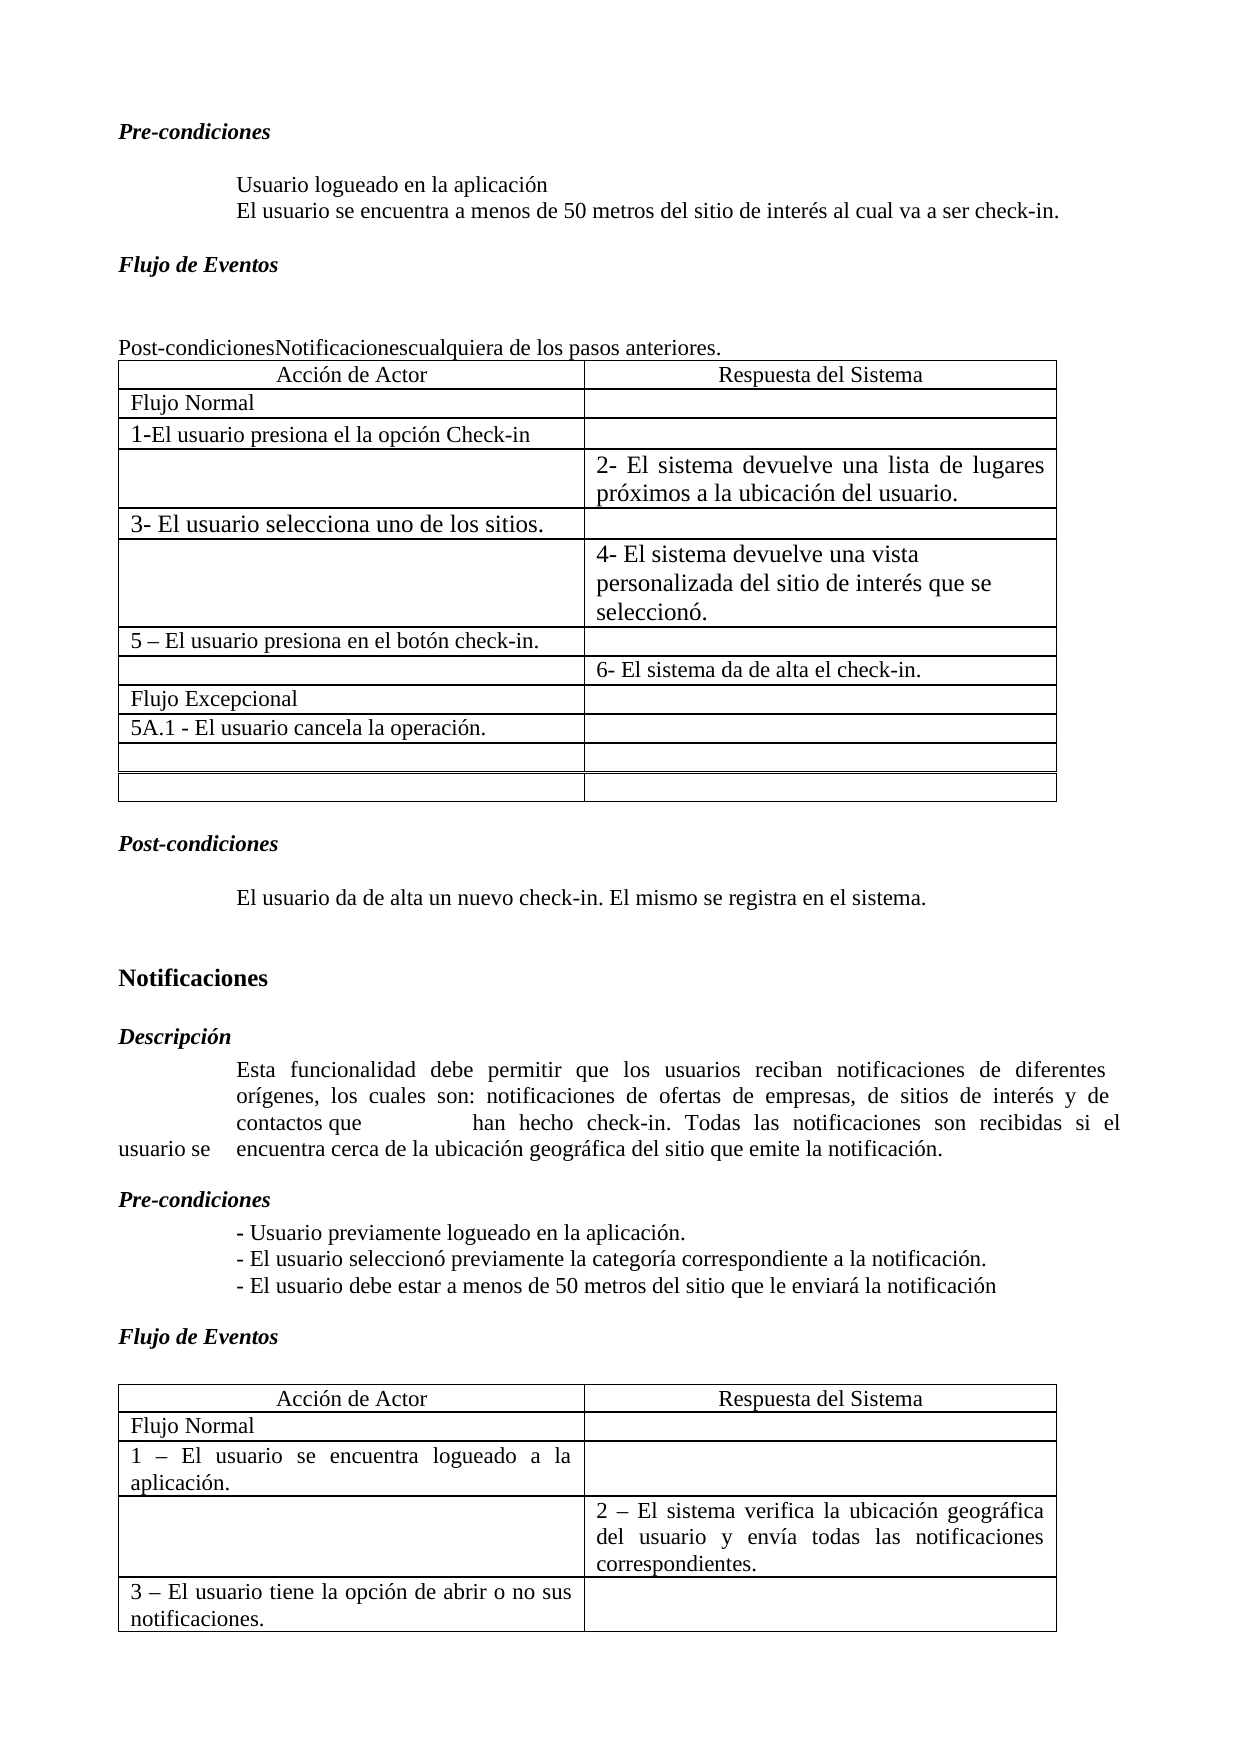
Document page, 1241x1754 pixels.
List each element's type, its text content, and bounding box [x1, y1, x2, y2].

table_cell [585, 1442, 1056, 1495]
table_cell [119, 657, 584, 684]
table_cell 2- El sistema devuelve una lista de lugares próximos a la ubicación del usuario. [585, 450, 1056, 507]
text Post-condiciones [118, 829, 1122, 856]
table_header Respuesta del Sistema [585, 1385, 1056, 1411]
table_cell Flujo Excepcional [119, 686, 584, 713]
table_cell [585, 744, 1056, 771]
text Flujo de Eventos [118, 1323, 1122, 1349]
table_cell 6- El sistema da de alta el check-in. [585, 657, 1056, 684]
table_cell 3 – El usuario tiene la opción de abrir o no sus notificaciones. [119, 1578, 584, 1631]
table_header Acción de Actor [119, 1385, 584, 1411]
text - El usuario seleccionó previamente la categoría correspondiente a la notificación. [118, 1245, 1122, 1272]
table_header Acción de Actor [119, 361, 584, 388]
table_cell [585, 715, 1056, 742]
text - Usuario previamente logueado en la aplicación. [118, 1219, 1122, 1245]
table_cell 2 – El sistema verifica la ubicación geográfica del usuario y envía todas las notificaciones correspondientes. [585, 1497, 1056, 1576]
table_cell [585, 774, 1056, 801]
table_cell Flujo Normal [119, 390, 584, 417]
text Flujo de Eventos [118, 252, 1122, 278]
text - El usuario debe estar a menos de 50 metros del sitio que le enviará la notificación [118, 1272, 1122, 1298]
table_cell [119, 540, 584, 626]
text El usuario se encuentra a menos de 50 metros del sitio de interés al cual va a ser check-in. [118, 197, 1122, 223]
table_cell [585, 628, 1056, 655]
table_cell Flujo Normal [119, 1413, 584, 1440]
table_cell [119, 744, 584, 771]
table_cell 4- El sistema devuelve una vista personalizada del sitio de interés que se seleccionó. [585, 540, 1056, 626]
text Descripción [118, 1023, 1122, 1050]
text Esta funcionalidad debe permitir que los usuarios reciban notificaciones de diferentes orígenes, los cuales son: notificaciones de ofertas de empresas, de sitios de interés y de contactos que han hecho check-in. Todas las notificaciones son recibidas si el usuario se encuentra cerca de la ubicación geográfica del sitio que emite la notificación. [118, 1056, 1122, 1161]
text Notificaciones [118, 963, 1122, 992]
table_cell [119, 1497, 584, 1576]
table_cell [585, 509, 1056, 538]
table_cell 5A.1 - El usuario cancela la operación. [119, 715, 584, 742]
table_cell [119, 450, 584, 507]
table_cell 1 – El usuario se encuentra logueado a la aplicación. [119, 1442, 584, 1495]
text Usuario logueado en la aplicación [118, 171, 1122, 197]
text El usuario da de alta un nuevo check-in. El mismo se registra en el sistema. [118, 884, 1122, 910]
table_header Respuesta del Sistema [585, 361, 1056, 388]
text Pre-condiciones [118, 1186, 1122, 1213]
table_cell 3- El usuario selecciona uno de los sitios. [119, 509, 584, 538]
table_cell [585, 419, 1056, 448]
text Pre-condiciones [118, 118, 1122, 144]
table_cell [119, 774, 584, 801]
table_cell [585, 686, 1056, 713]
table_cell [585, 1578, 1056, 1631]
text Post-condicionesNotificacionescualquiera de los pasos anteriores. [118, 334, 1122, 360]
table_cell [585, 1413, 1056, 1440]
table_cell [585, 390, 1056, 417]
table_cell 1-El usuario presiona el la opción Check-in [119, 419, 584, 448]
table_cell 5 – El usuario presiona en el botón check-in. [119, 628, 584, 655]
